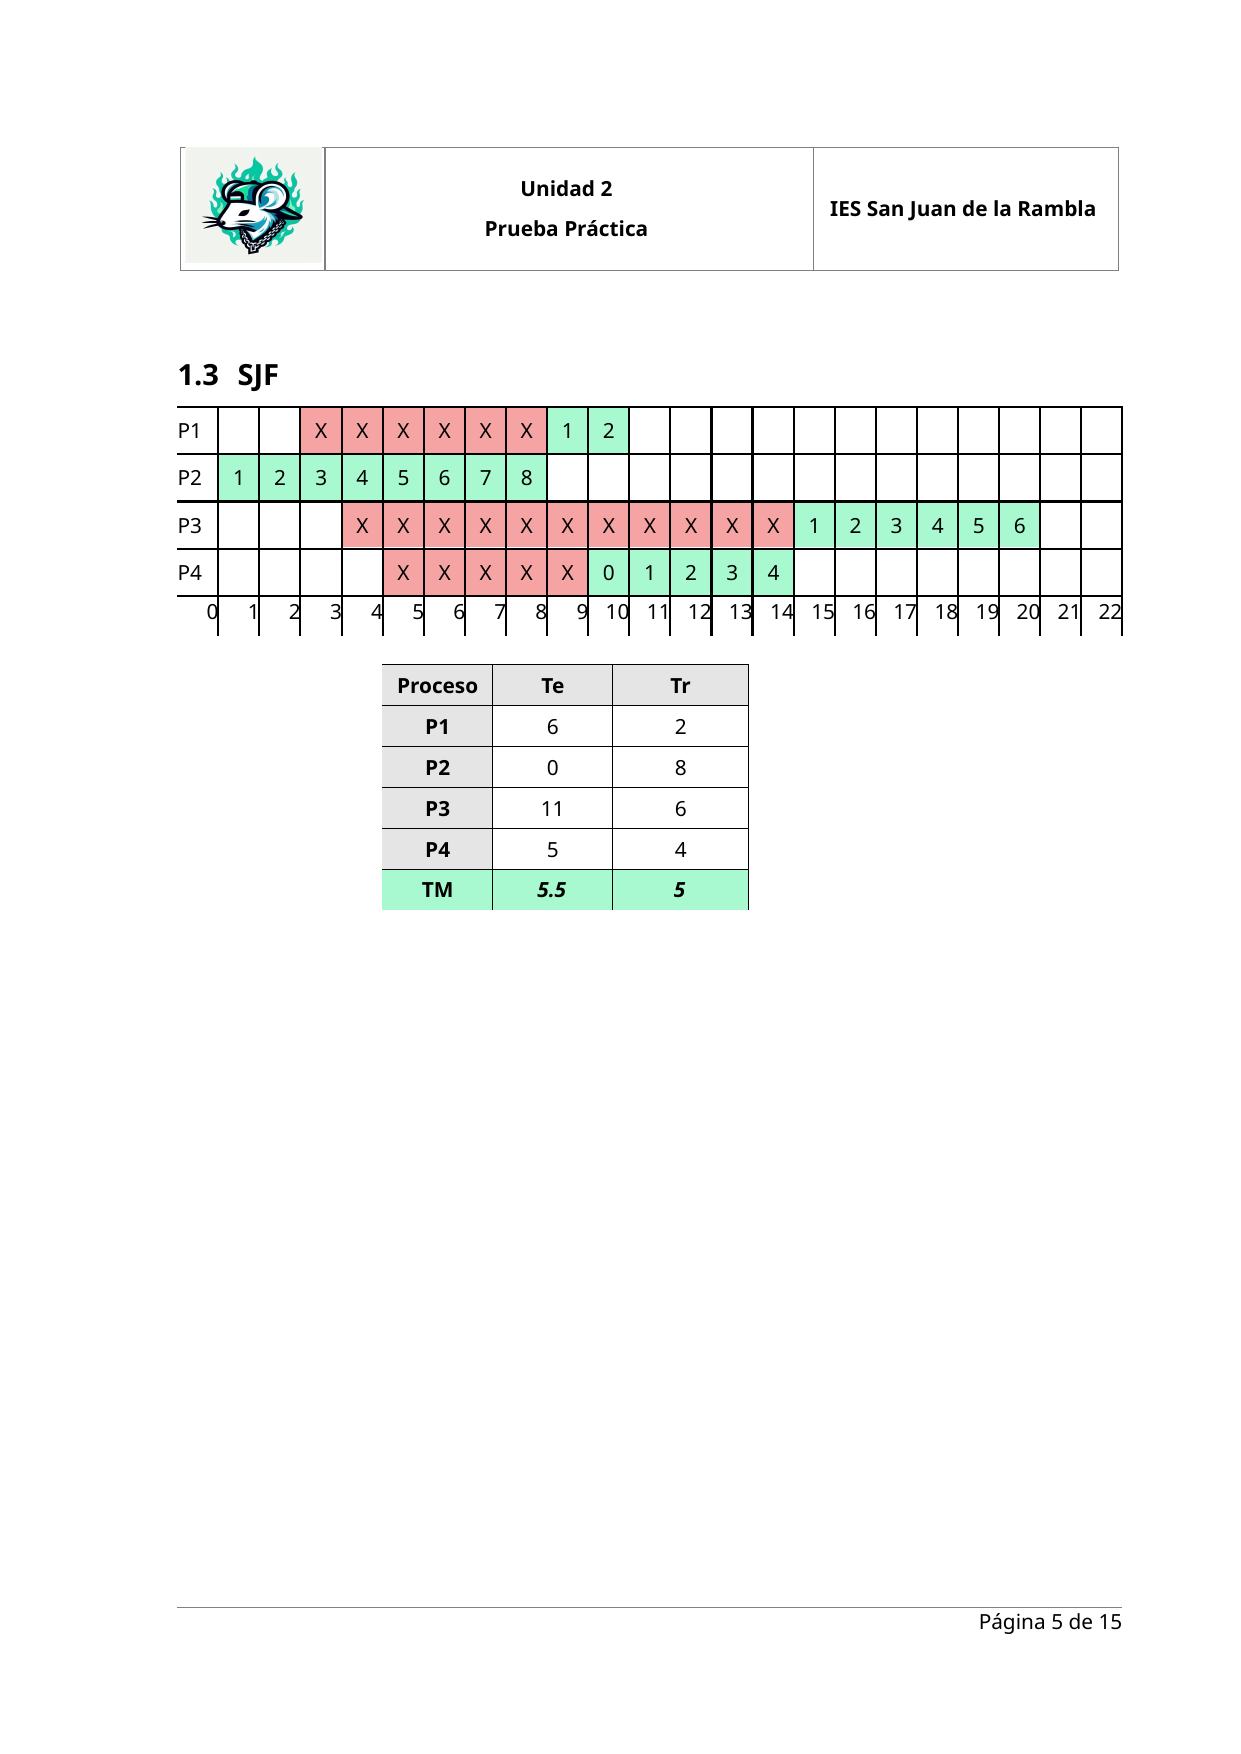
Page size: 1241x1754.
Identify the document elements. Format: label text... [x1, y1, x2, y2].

table_header [1082, 408, 1121, 453]
table_cell X [425, 550, 464, 595]
table_header Tr [613, 665, 748, 705]
table_header X [425, 408, 464, 453]
table_header Proceso [382, 665, 492, 705]
table_cell X [466, 503, 505, 547]
table_cell 11 [630, 597, 669, 636]
table_cell P4 [177, 550, 217, 595]
table_cell 0 [589, 550, 628, 595]
table_header [713, 408, 751, 453]
table_header X [507, 408, 546, 453]
table_cell 6 [613, 788, 748, 828]
table_cell X [548, 503, 587, 547]
table_cell P4 [382, 829, 492, 869]
table_cell [959, 455, 998, 500]
table_cell [630, 455, 669, 500]
table_cell 22 [1082, 597, 1121, 636]
table_cell X [630, 503, 669, 547]
table_cell P2 [382, 747, 492, 787]
table_cell 8 [507, 597, 546, 636]
table_cell 5.5 [493, 870, 612, 910]
table_cell 10 [589, 597, 628, 636]
table_cell 5 [959, 503, 998, 547]
table_cell [343, 550, 382, 595]
table_cell 21 [1041, 597, 1080, 636]
table_cell X [589, 503, 628, 547]
table_header [918, 408, 957, 453]
table_cell 14 [754, 597, 793, 636]
table_cell [795, 550, 834, 595]
table_cell 8 [507, 455, 546, 500]
table_cell 2 [613, 706, 748, 746]
table_cell 3 [713, 550, 751, 595]
table_header 2 [589, 408, 628, 453]
table_cell 7 [466, 597, 505, 636]
table_cell P3 [177, 503, 217, 547]
table_header [1041, 408, 1080, 453]
table_cell 4 [343, 597, 382, 636]
table_cell [1082, 503, 1121, 547]
table_cell 3 [877, 503, 916, 547]
table_cell [1000, 550, 1039, 595]
table_header X [343, 408, 382, 453]
table_cell [1000, 455, 1039, 500]
table_cell 2 [836, 503, 875, 547]
table_cell 5 [384, 597, 423, 636]
table_cell 3 [301, 455, 341, 500]
table_cell 15 [795, 597, 834, 636]
table_cell [836, 550, 875, 595]
table_cell 5 [613, 870, 748, 910]
table_cell X [343, 503, 382, 547]
table_header [836, 408, 875, 453]
table_cell [918, 455, 957, 500]
table_cell [548, 455, 587, 500]
table_cell 1 [630, 550, 669, 595]
table_header [630, 408, 669, 453]
table_cell P3 [382, 788, 492, 828]
table_cell 8 [613, 747, 748, 787]
table_cell 19 [959, 597, 998, 636]
table_cell [301, 550, 341, 595]
table_cell X [425, 503, 464, 547]
table_cell 2 [260, 455, 299, 500]
table_cell [1041, 503, 1080, 547]
table_header [1000, 408, 1039, 453]
table_cell [959, 550, 998, 595]
table_cell TM [382, 870, 492, 910]
table_cell P1 [382, 706, 492, 746]
table_cell [1041, 550, 1080, 595]
table_cell X [507, 550, 546, 595]
table_header 1 [548, 408, 587, 453]
table_cell X [713, 503, 751, 547]
table_cell [219, 503, 258, 547]
table_header [795, 408, 834, 453]
table_cell [754, 455, 793, 500]
table_cell 16 [836, 597, 875, 636]
table_cell [1041, 455, 1080, 500]
table_cell [918, 550, 957, 595]
table_cell 4 [754, 550, 793, 595]
table_cell 20 [1000, 597, 1039, 636]
table_cell 13 [713, 597, 751, 636]
table_cell [589, 455, 628, 500]
table_cell 11 [493, 788, 612, 828]
table_cell 5 [493, 829, 612, 869]
table_cell X [466, 550, 505, 595]
table_cell 1 [219, 597, 258, 636]
table_cell X [384, 503, 423, 547]
table_cell 4 [343, 455, 382, 500]
table_cell 2 [260, 597, 299, 636]
table_cell X [507, 503, 546, 547]
table_cell [795, 455, 834, 500]
table_cell [713, 455, 751, 500]
table_cell [219, 550, 258, 595]
table_cell 6 [425, 455, 464, 500]
table_cell [877, 455, 916, 500]
table_cell 6 [1000, 503, 1039, 547]
table_cell 1 [795, 503, 834, 547]
table_cell [260, 503, 299, 547]
table_cell 3 [301, 597, 341, 636]
table_cell [1082, 550, 1121, 595]
table_cell X [671, 503, 710, 547]
table_cell X [384, 550, 423, 595]
table_cell 0 [177, 597, 217, 636]
table_cell 5 [384, 455, 423, 500]
table_header [260, 408, 299, 453]
table_cell 9 [548, 597, 587, 636]
table_cell 17 [877, 597, 916, 636]
table_cell 6 [425, 597, 464, 636]
table_cell X [548, 550, 587, 595]
table_header [671, 408, 710, 453]
table_header P1 [177, 408, 217, 453]
table_cell 18 [918, 597, 957, 636]
table_cell [1082, 455, 1121, 500]
table_cell 2 [671, 550, 710, 595]
table_cell [301, 503, 341, 547]
table_cell X [754, 503, 793, 547]
table_header [959, 408, 998, 453]
table_cell [877, 550, 916, 595]
table_cell 0 [493, 747, 612, 787]
table_cell [671, 455, 710, 500]
table_cell 1 [219, 455, 258, 500]
table_cell 4 [613, 829, 748, 869]
table_header X [301, 408, 341, 453]
table_header [219, 408, 258, 453]
table_cell 6 [493, 706, 612, 746]
table_header Te [493, 665, 612, 705]
table_cell [836, 455, 875, 500]
table_cell P2 [177, 455, 217, 500]
table_header [877, 408, 916, 453]
picture [185, 147, 322, 263]
table_cell 4 [918, 503, 957, 547]
subtitle SJF [177, 354, 1122, 393]
table_cell 7 [466, 455, 505, 500]
table_cell [260, 550, 299, 595]
table_header X [466, 408, 505, 453]
table_cell 12 [671, 597, 710, 636]
table_header [754, 408, 793, 453]
table_header X [384, 408, 423, 453]
